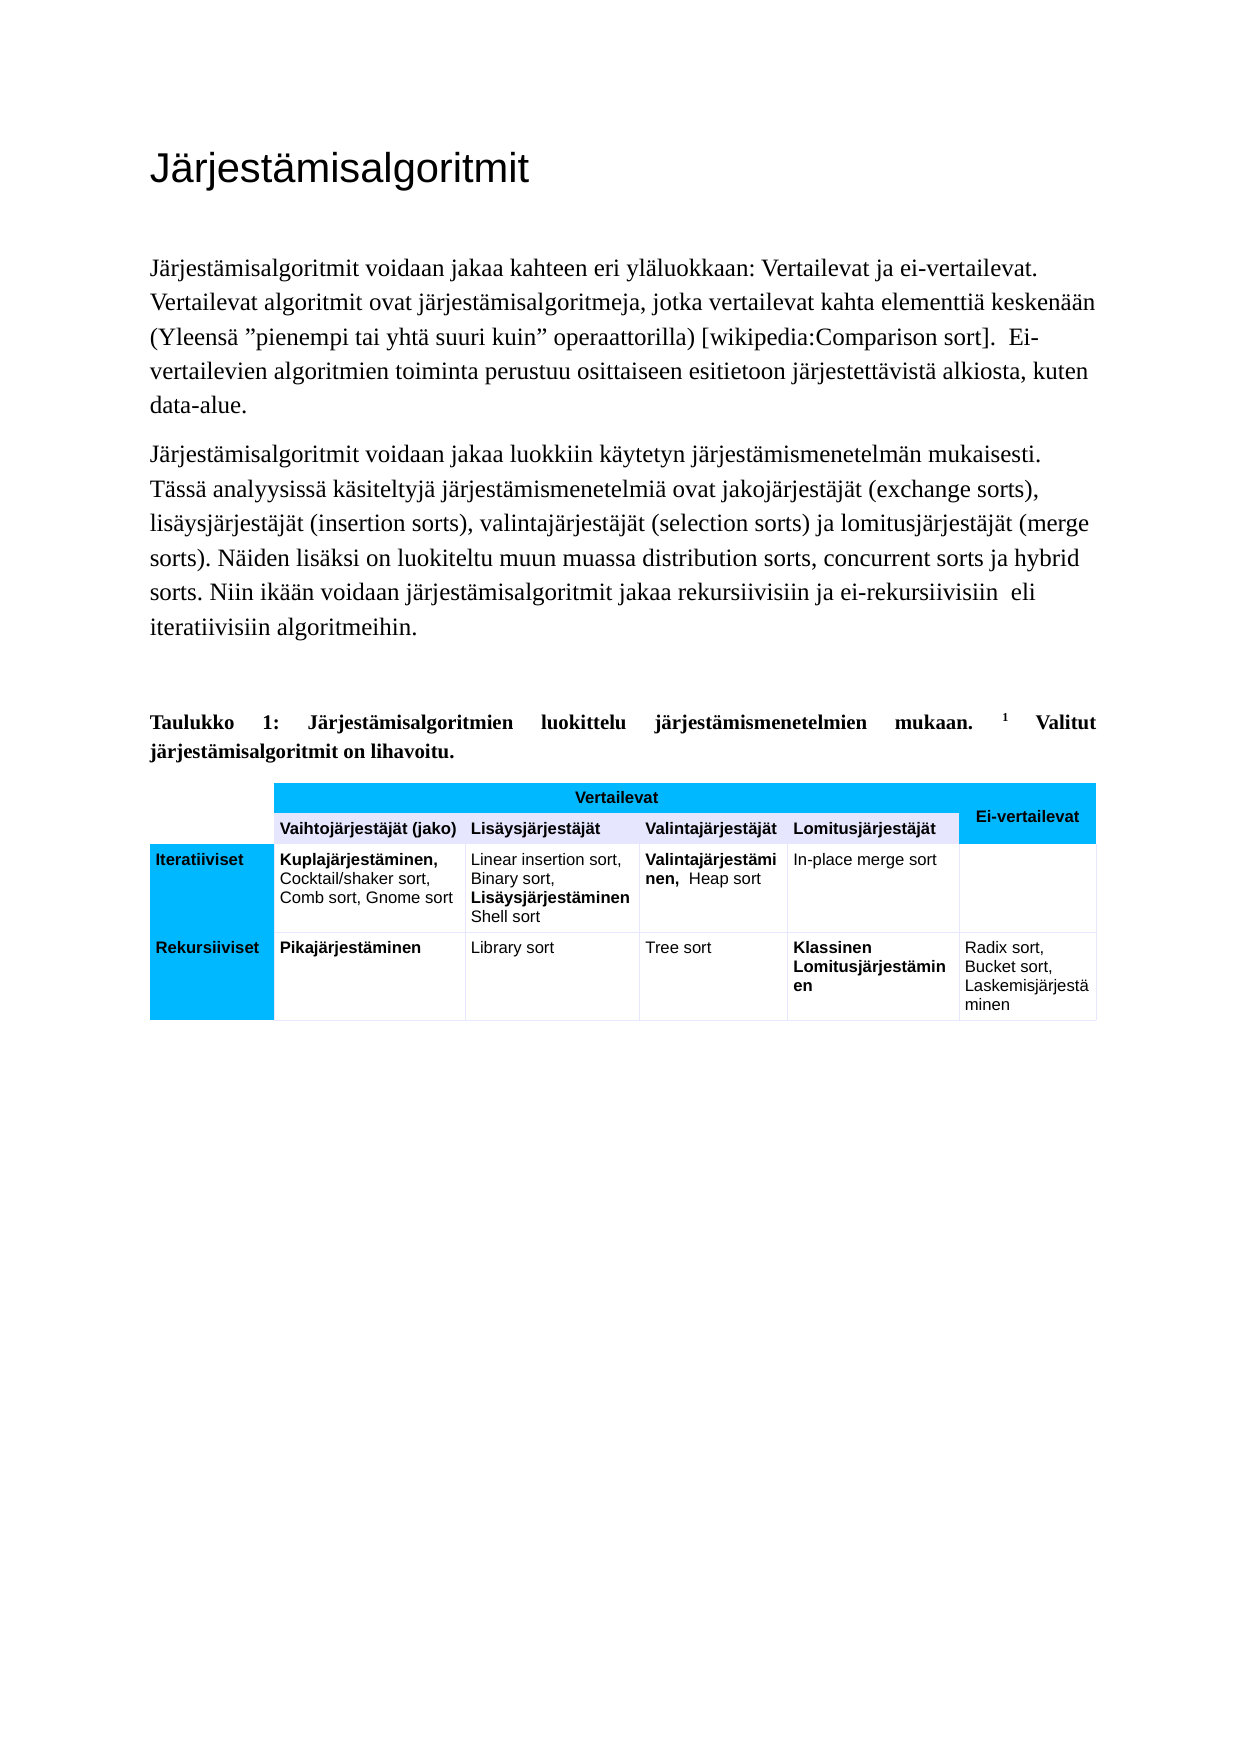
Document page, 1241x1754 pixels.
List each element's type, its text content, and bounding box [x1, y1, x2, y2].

table_cell Vaihtojärjestäjät (jako) [274, 813, 465, 844]
table_cell Radix sort, Bucket sort, Laskemisjärjestäminen [960, 933, 1096, 1020]
table_header Vertailevat [274, 783, 959, 813]
table_cell Kuplajärjestäminen, Cocktail/shaker sort, Comb sort, Gnome sort [275, 844, 465, 932]
table_cell Valintajärjestäjät [639, 813, 787, 844]
table_cell In-place merge sort [788, 844, 959, 932]
table_cell Iteratiiviset [150, 844, 274, 932]
table_cell Library sort [466, 933, 639, 1020]
table_cell [960, 844, 1096, 932]
table_header Ei-vertailevat [959, 783, 1096, 844]
table_header [150, 783, 274, 813]
table_cell Valintajärjestäminen, Heap sort [640, 844, 787, 932]
table_cell Tree sort [640, 933, 787, 1020]
table_cell Linear insertion sort, Binary sort, Lisäysjärjestäminen Shell sort [466, 844, 639, 932]
text Järjestämisalgoritmit voidaan jakaa kahteen eri yläluokkaan: Vertailevat ja ei-vertailevat. Vertailevat algoritmit ovat järjestämisalgoritmeja, jotka vertailevat kahta elementtiä keskenään (Yleensä ”pienempi tai yhtä suuri kuin” operaattorilla) [wikipedia:Comparison sort]. Ei-vertailevien algoritmien toiminta perustuu osittaiseen esitietoon järjestettävistä alkiosta, kuten data-alue. [149, 253, 1096, 419]
text Taulukko 1: Järjestämisalgoritmien luokittelu järjestämismenetelmien mukaan. 1⁠ Valitut järjestämisalgoritmit on lihavoitu. [149, 710, 1096, 763]
table_cell Pikajärjestäminen [275, 933, 465, 1020]
table_cell Klassinen Lomitusjärjestäminen [788, 933, 959, 1020]
table_cell Rekursiiviset [150, 932, 274, 1020]
table_cell Lisäysjärjestäjät [465, 813, 639, 844]
table_cell [150, 813, 274, 844]
table_cell Lomitusjärjestäjät [787, 813, 959, 844]
text Järjestämisalgoritmit voidaan jakaa luokkiin käytetyn järjestämismenetelmän mukaisesti. Tässä analyysissä käsiteltyjä järjestämismenetelmiä ovat jakojärjestäjät (exchange sorts), lisäysjärjestäjät (insertion sorts), valintajärjestäjät (selection sorts) ja lomitusjärjestäjät (merge sorts). Näiden lisäksi on luokiteltu muun muassa distribution sorts, concurrent sorts ja hybrid sorts. Niin ikään voidaan järjestämisalgoritmit jakaa rekursiivisiin ja ei-rekursiivisiin eli iteratiivisiin algoritmeihin. [149, 439, 1096, 641]
subtitle Järjestämisalgoritmit [149, 143, 1096, 191]
